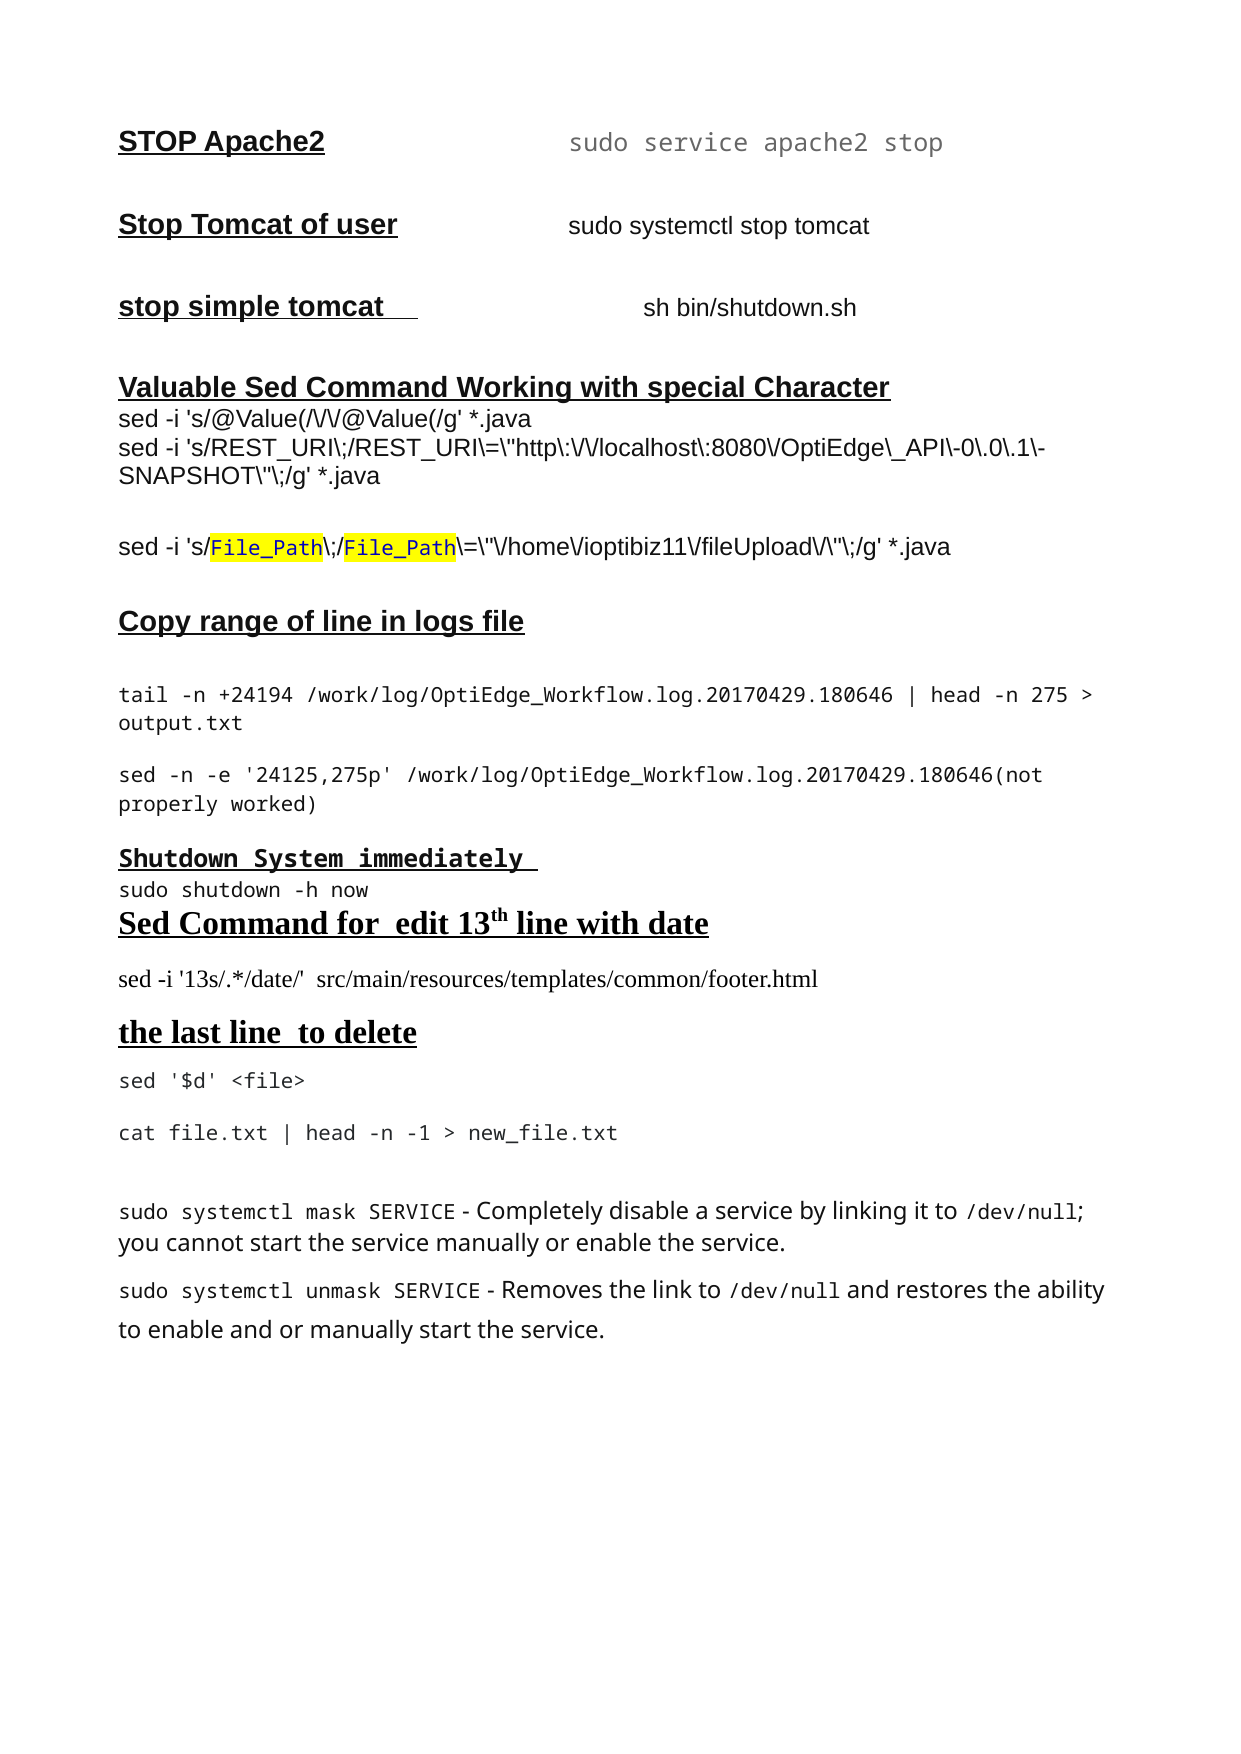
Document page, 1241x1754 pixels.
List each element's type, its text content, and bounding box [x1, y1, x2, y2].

text tail -n +24194 /work/log/OptiEdge_Workflow.log.20170429.180646 | head -n 275 > output.txt [118, 680, 1122, 737]
text sudo shutdown -h now [118, 875, 1122, 903]
text Sed Command for edit 13th line with date [118, 903, 1122, 942]
text cat file.txt | head -n -1 > new_file.txt [118, 1118, 1122, 1146]
text sudo systemctl mask SERVICE - Completely disable a service by linking it to /dev/null; you cannot start the service manually or enable the service. [118, 1193, 1122, 1259]
text sed '$d' <file> [118, 1066, 1122, 1094]
text stop simple tomcat sh bin/shutdown.sh [118, 288, 1122, 322]
text Shutdown System immediately [118, 841, 1122, 875]
text sudo systemctl unmask SERVICE - Removes the link to /dev/null and restores the ability to enable and or manually start the service. [118, 1273, 1122, 1345]
text ­STOP Apache2 sudo service apache2 stop [118, 124, 1122, 159]
text sed -n -e '24125,275p' /work/log/OptiEdge_Workflow.log.20170429.180646(not properly worked) [118, 760, 1122, 817]
text Stop Tomcat of user sudo systemctl stop tomcat [118, 207, 1122, 240]
text Valuable Sed Command Working with special Character sed -i 's/@Value(/\/\/@Value(/g' *.java sed -i 's/REST_URI\;/REST_URI\=\"http\:\/\/localhost\:8080\/OptiEdge\_API\-0\.0\.1\-SNAPSHOT\"\;/g' *.java [118, 370, 1122, 490]
text Copy range of line in logs file [118, 604, 1122, 637]
text sed -i 's/File_Path\;/File_Path\=\"\/home\/ioptibiz11\/fileUpload\/\"\;/g' *.java [118, 532, 1122, 562]
text sed -i '13s/.*/date/' src/main/resources/templates/common/footer.html [118, 964, 1122, 992]
text the last line to delete [118, 1013, 1122, 1051]
